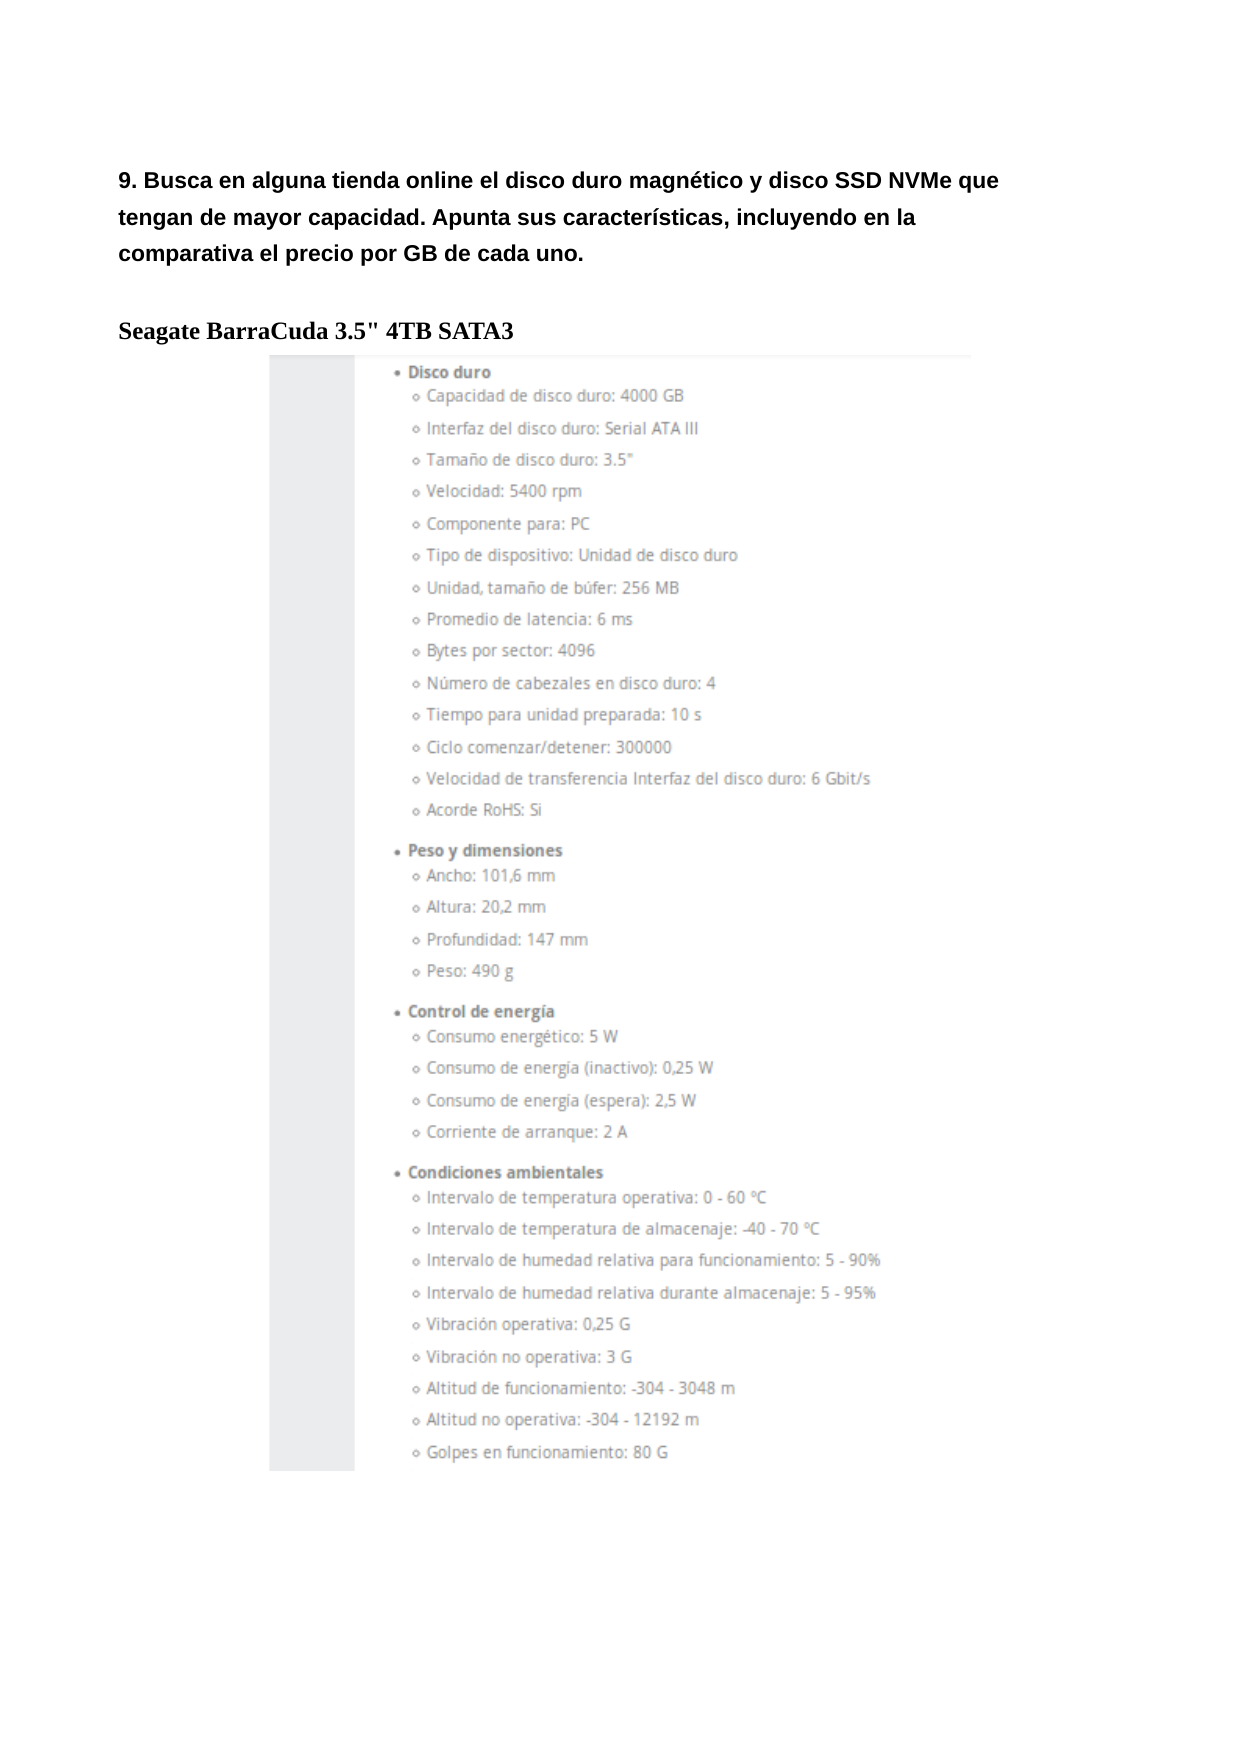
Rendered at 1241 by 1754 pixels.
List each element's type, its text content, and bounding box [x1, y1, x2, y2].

picture [269, 355, 971, 1471]
text comparativa el precio por GB de cada uno. [118, 240, 1122, 266]
text 9. Busca en alguna tienda online el disco duro magnético y disco SSD NVMe que [118, 167, 1122, 193]
text tengan de mayor capacidad. Apunta sus características, incluyendo en la [118, 203, 1122, 230]
text Seagate BarraCuda 3.5" 4TB SATA3 [118, 316, 1122, 344]
